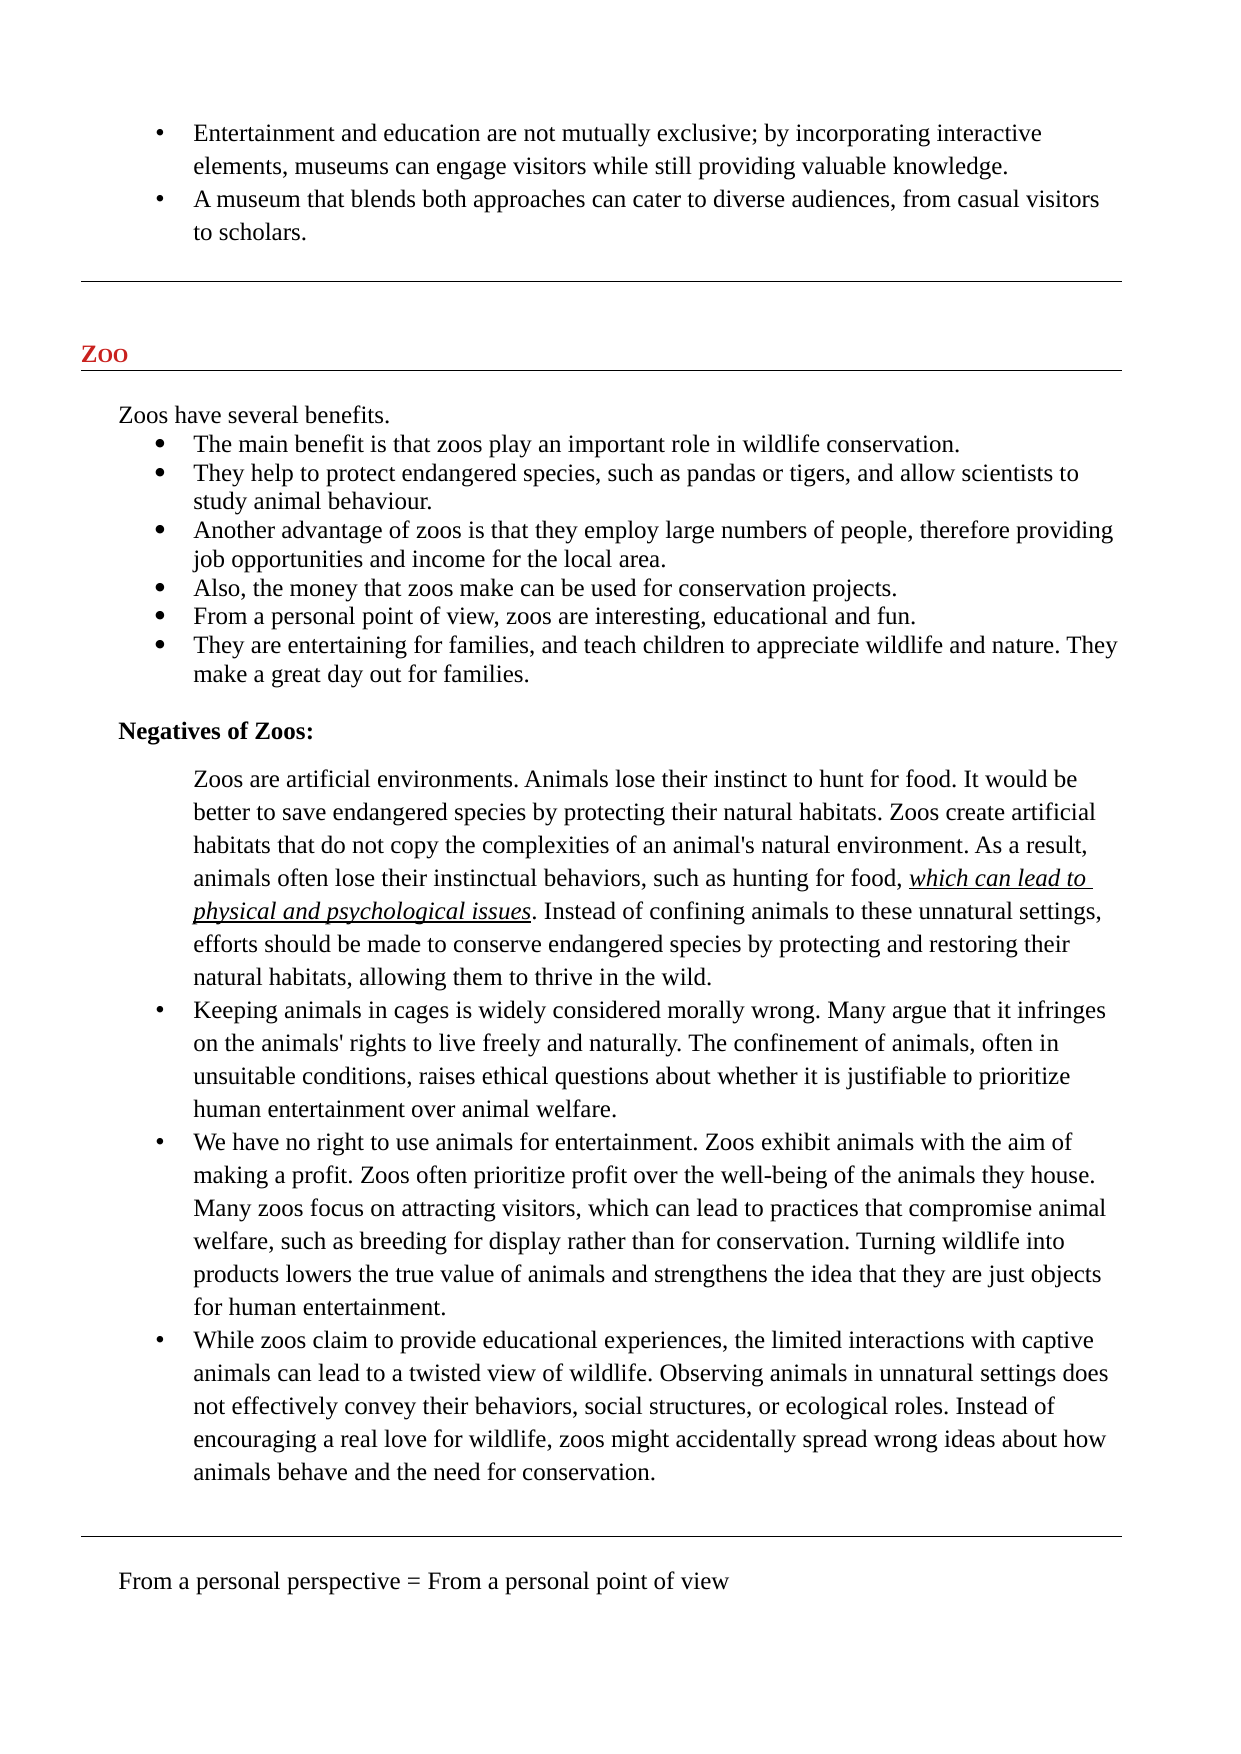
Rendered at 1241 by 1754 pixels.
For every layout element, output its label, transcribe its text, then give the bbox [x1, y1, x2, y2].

list Another advantage of zoos is that they employ large numbers of people, therefore providing job opportunities and income for the local area. [156, 515, 1122, 573]
list Keeping animals in cages is widely considered morally wrong. Many argue that it infringes on the animals' rights to live freely and naturally. The confinement of animals, often in unsuitable conditions, raises ethical questions about whether it is justifiable to prioritize human entertainment over animal welfare. [156, 995, 1122, 1123]
text Zoos have several benefits. [118, 400, 1122, 429]
list Zoos are artificial environments. Animals lose their instinct to hunt for food. It would be better to save endangered species by protecting their natural habitats. Zoos create artificial habitats that do not copy the complexities of an animal's natural environment. As a result, animals often lose their instinctual behaviors, such as hunting for food, which can lead to physical and psychological issues. Instead of confining animals to these unnatural settings, efforts should be made to conserve endangered species by protecting and restoring their natural habitats, allowing them to thrive in the wild. [156, 764, 1122, 991]
list Also, the money that zoos make can be used for conservation projects. [156, 573, 1122, 601]
list Entertainment and education are not mutually exclusive; by incorporating interactive elements, museums can engage visitors while still providing valuable knowledge. [156, 118, 1122, 180]
list The main benefit is that zoos play an important role in wildlife conservation. [156, 429, 1122, 458]
list We have no right to use animals for entertainment. Zoos exhibit animals with the aim of making a profit. Zoos often prioritize profit over the well-being of the animals they house. Many zoos focus on attracting visitors, which can lead to practices that compromise animal welfare, such as breeding for display rather than for conservation. Turning wildlife into products lowers the true value of animals and strengthens the idea that they are just objects for human entertainment. [156, 1127, 1122, 1321]
subtitle Zoo [81, 339, 1122, 370]
list They are entertaining for families, and teach children to appreciate wildlife and nature. They make a great day out for families. [156, 630, 1122, 688]
list A museum that blends both approaches can cater to diverse audiences, from casual visitors to scholars. [156, 184, 1122, 246]
list From a personal point of view, zoos are interesting, educational and fun. [156, 601, 1122, 630]
text From a personal perspective = From a personal point of view [118, 1566, 1122, 1594]
text Negatives of Zoos: [118, 716, 1122, 745]
list They help to protect endangered species, such as pandas or tigers, and allow scientists to study animal behaviour. [156, 458, 1122, 515]
list While zoos claim to provide educational experiences, the limited interactions with captive animals can lead to a twisted view of wildlife. Observing animals in unnatural settings does not effectively convey their behaviors, social structures, or ecological roles. Instead of encouraging a real love for wildlife, zoos might accidentally spread wrong ideas about how animals behave and the need for conservation. [156, 1325, 1122, 1486]
